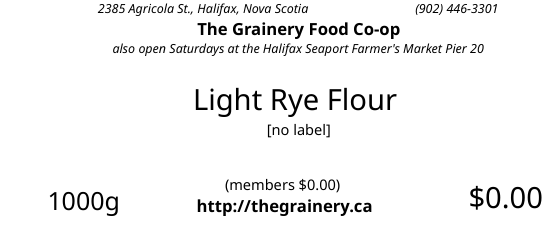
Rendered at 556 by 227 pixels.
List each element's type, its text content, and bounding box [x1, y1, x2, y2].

table_cell 1000g [47, 175, 153, 217]
table_cell Light Rye Flour [no label] [47, 57, 550, 175]
table_cell $0.00 [416, 175, 550, 217]
table_header 2385 Agricola St., Halifax, Nova Scotia (902) 446-3301 The Grainery Food Co-op also open Saturdays at the Halifax Seaport Farmer's Market Pier 20 [47, 0, 550, 57]
table_cell (members $0.00) http://thegrainery.ca [153, 175, 416, 217]
